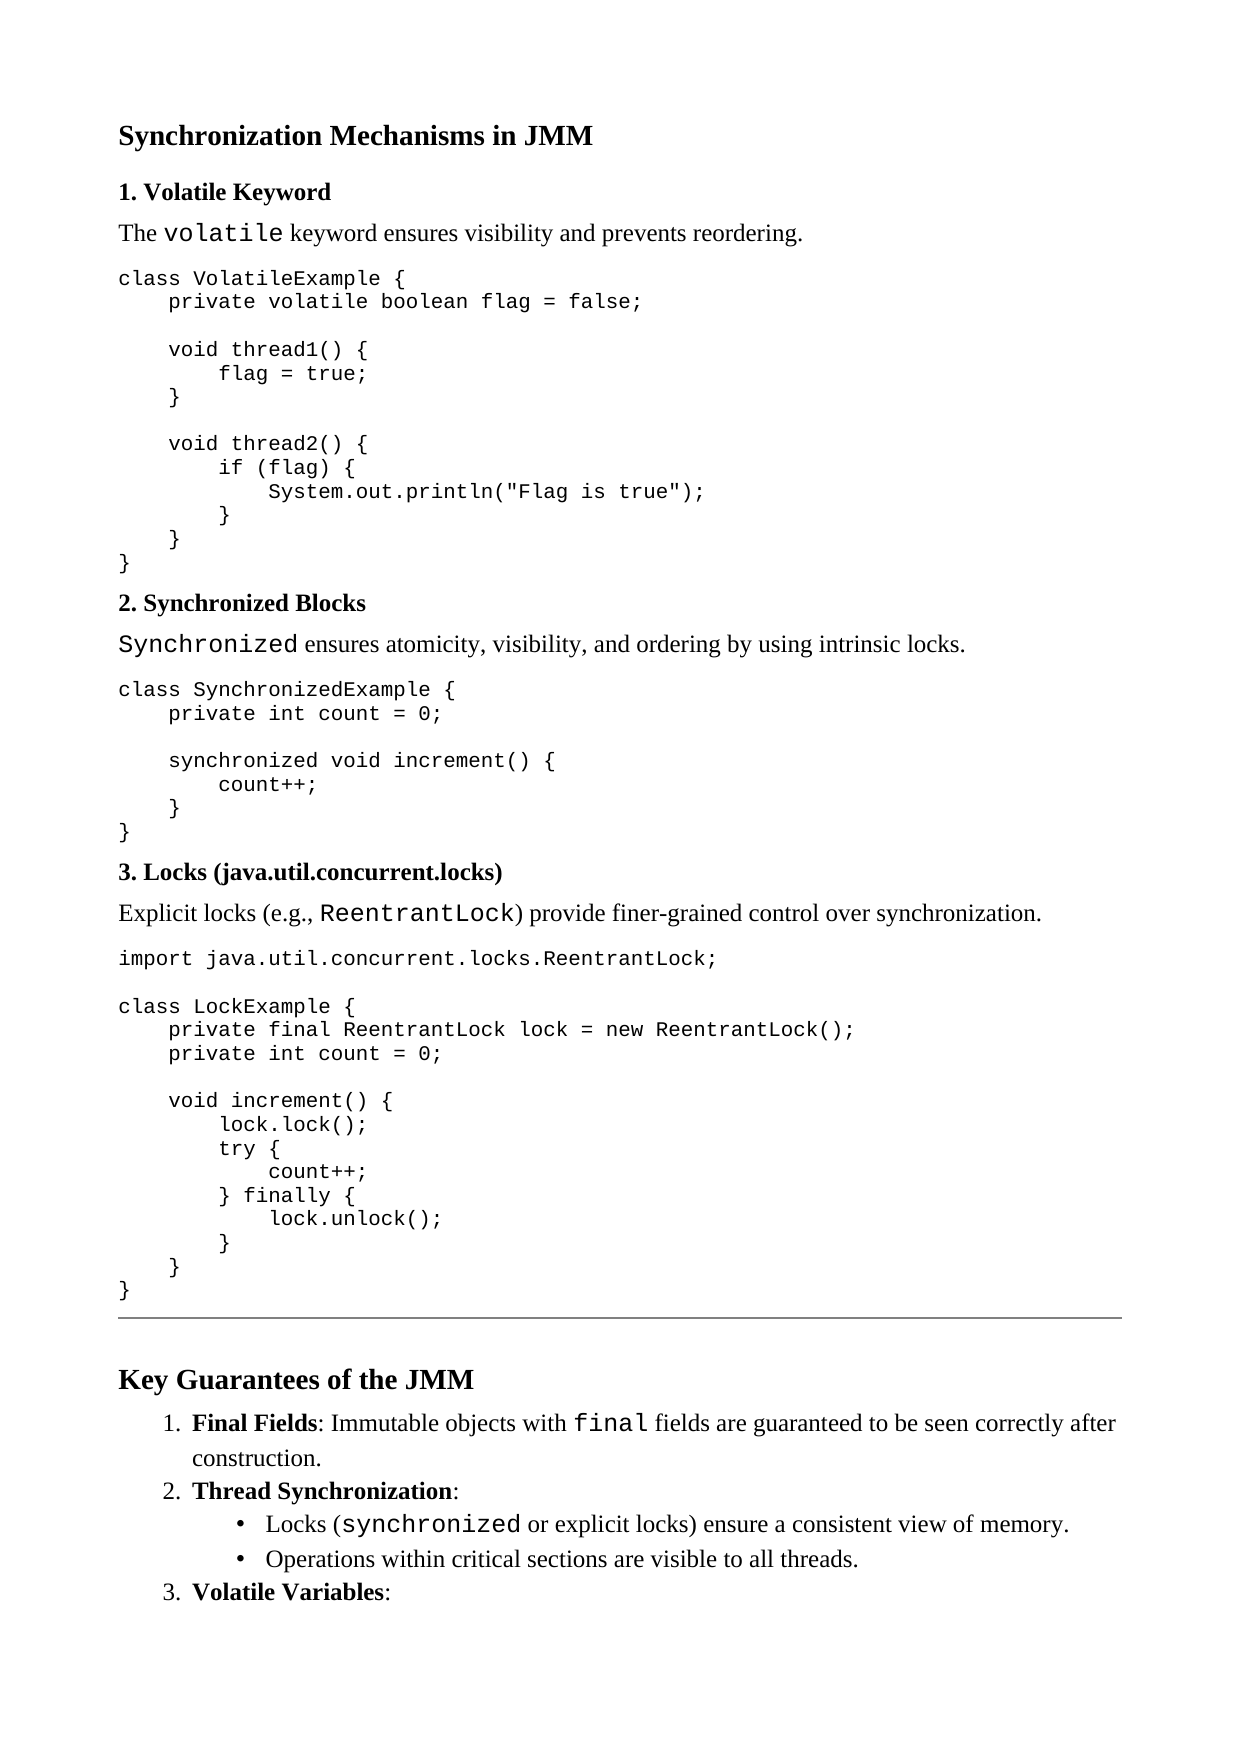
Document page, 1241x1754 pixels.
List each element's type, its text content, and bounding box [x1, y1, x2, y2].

subtitle Synchronization Mechanisms in JMM [118, 118, 1122, 152]
text } [118, 821, 1122, 844]
text class VolatileExample { [118, 268, 1122, 292]
text synchronized void increment() { [118, 750, 1122, 774]
list Thread Synchronization: [162, 1476, 1122, 1505]
subtitle Key Guarantees of the JMM [118, 1362, 1122, 1395]
subtitle 3. Locks (java.util.concurrent.locks) [118, 857, 1122, 886]
text void thread2() { [118, 433, 1122, 457]
text try { [118, 1137, 1122, 1161]
list Locks (synchronized or explicit locks) ensure a consistent view of memory. [236, 1509, 1122, 1540]
subtitle 2. Synchronized Blocks [118, 588, 1122, 617]
text import java.util.concurrent.locks.ReentrantLock; [118, 948, 1122, 972]
text } [118, 504, 1122, 528]
text Explicit locks (e.g., ReentrantLock) provide finer-grained control over synchronization. [118, 898, 1122, 929]
text } [118, 386, 1122, 410]
text } [118, 1256, 1122, 1279]
text } [118, 1279, 1122, 1303]
list Operations within critical sections are visible to all threads. [236, 1544, 1122, 1573]
subtitle 1. Volatile Keyword [118, 177, 1122, 205]
text void thread1() { [118, 339, 1122, 362]
text if (flag) { [118, 457, 1122, 481]
text } [118, 528, 1122, 552]
text count++; [118, 774, 1122, 797]
text } [118, 1232, 1122, 1256]
text void increment() { [118, 1090, 1122, 1114]
text private final ReentrantLock lock = new ReentrantLock(); [118, 1019, 1122, 1043]
text private int count = 0; [118, 703, 1122, 726]
list Volatile Variables: [162, 1577, 1122, 1606]
list Final Fields: Immutable objects with final fields are guaranteed to be seen correctly after construction. [162, 1408, 1122, 1472]
text } [118, 552, 1122, 575]
text private int count = 0; [118, 1043, 1122, 1067]
text flag = true; [118, 362, 1122, 386]
text lock.lock(); [118, 1114, 1122, 1137]
text } [118, 797, 1122, 821]
text } finally { [118, 1185, 1122, 1208]
text The volatile keyword ensures visibility and prevents reordering. [118, 218, 1122, 249]
text private volatile boolean flag = false; [118, 292, 1122, 315]
text Synchronized ensures atomicity, visibility, and ordering by using intrinsic locks. [118, 629, 1122, 660]
text count++; [118, 1161, 1122, 1185]
text class SynchronizedExample { [118, 679, 1122, 703]
text System.out.println("Flag is true"); [118, 481, 1122, 504]
text class LockExample { [118, 996, 1122, 1019]
text lock.unlock(); [118, 1208, 1122, 1232]
